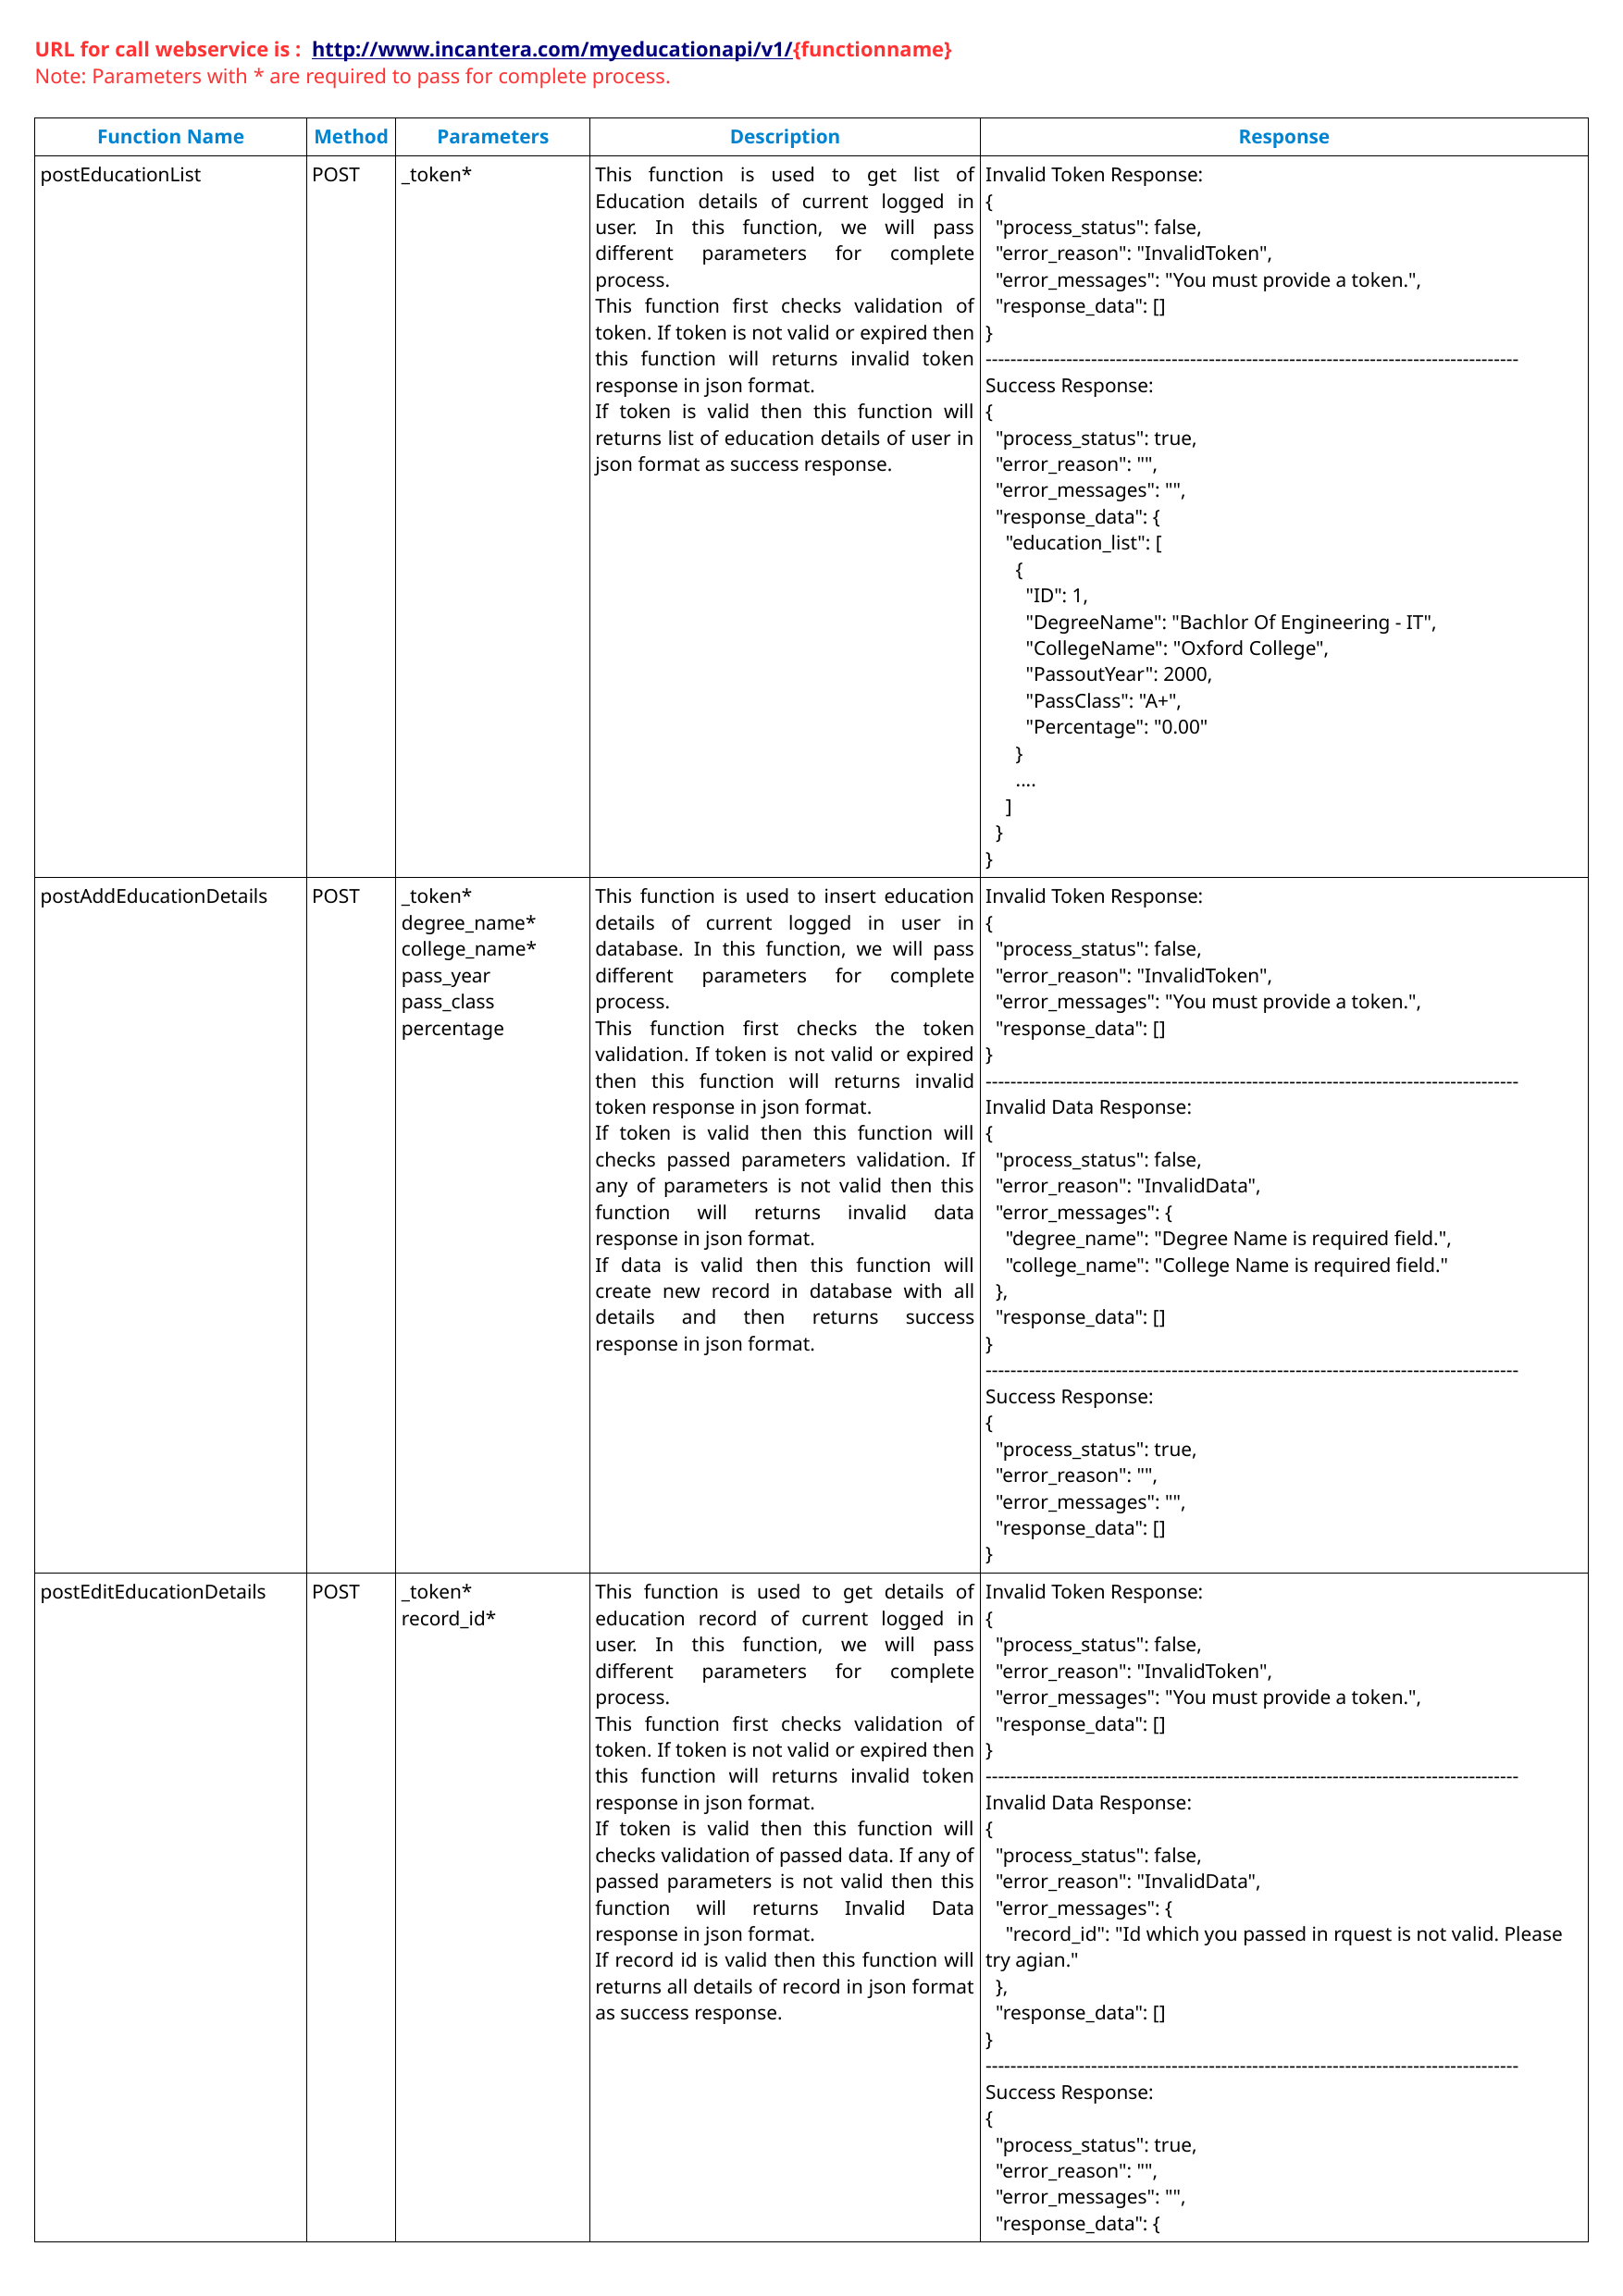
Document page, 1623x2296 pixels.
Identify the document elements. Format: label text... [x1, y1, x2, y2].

table_header Function Name [35, 118, 306, 154]
table_cell This function is used to get list of Education details of current logged in user. In this function, we will pass different parameters for complete process. This function first checks validation of token. If token is not valid or expired then this function will returns invalid token response in json format. If token is valid then this function will returns list of education details of user in json format as success response. [590, 156, 980, 877]
table_cell postEducationList [35, 156, 306, 877]
table_cell postAddEducationDetails [35, 878, 306, 1573]
table_cell postEditEducationDetails [35, 1574, 306, 2241]
table_cell Invalid Token Response: { "process_status": false, "error_reason": "InvalidToken", "error_messages": "You must provide a token.", "response_data": [] } -------------------------------------------------------------------------------------- Success Response: { "process_status": true, "error_reason": "", "error_messages": "", "response_data": { "education_list": [ { "ID": 1, "DegreeName": "Bachlor Of Engineering - IT", "CollegeName": "Oxford College", "PassoutYear": 2000, "PassClass": "A+", "Percentage": "0.00" } .... ] } } [981, 156, 1588, 877]
table_header Method [307, 118, 395, 154]
table_cell POST [307, 1574, 395, 2241]
table_header Description [590, 118, 980, 154]
table_cell POST [307, 878, 395, 1573]
table_cell Invalid Token Response: { "process_status": false, "error_reason": "InvalidToken", "error_messages": "You must provide a token.", "response_data": [] } -------------------------------------------------------------------------------------- Invalid Data Response: { "process_status": false, "error_reason": "InvalidData", "error_messages": { "degree_name": "Degree Name is required field.", "college_name": "College Name is required field." }, "response_data": [] } -------------------------------------------------------------------------------------- Success Response: { "process_status": true, "error_reason": "", "error_messages": "", "response_data": [] } [981, 878, 1588, 1573]
table_header Response [981, 118, 1588, 154]
table_cell POST [307, 156, 395, 877]
table_cell _token* [396, 156, 589, 877]
table_header Parameters [396, 118, 589, 154]
table_cell Invalid Token Response: { "process_status": false, "error_reason": "InvalidToken", "error_messages": "You must provide a token.", "response_data": [] } -------------------------------------------------------------------------------------- Invalid Data Response: { "process_status": false, "error_reason": "InvalidData", "error_messages": { "record_id": "Id which you passed in rquest is not valid. Please try agian." }, "response_data": [] } -------------------------------------------------------------------------------------- Success Response: { "process_status": true, "error_reason": "", "error_messages": "", "response_data": { [981, 1574, 1588, 2241]
table_cell This function is used to insert education details of current logged in user in database. In this function, we will pass different parameters for complete process. This function first checks the token validation. If token is not valid or expired then this function will returns invalid token response in json format. If token is valid then this function will checks passed parameters validation. If any of parameters is not valid then this function will returns invalid data response in json format. If data is valid then this function will create new record in database with all details and then returns success response in json format. [590, 878, 980, 1573]
table_cell This function is used to get details of education record of current logged in user. In this function, we will pass different parameters for complete process. This function first checks validation of token. If token is not valid or expired then this function will returns invalid token response in json format. If token is valid then this function will checks validation of passed data. If any of passed parameters is not valid then this function will returns Invalid Data response in json format. If record id is valid then this function will returns all details of record in json format as success response. [590, 1574, 980, 2241]
table_cell _token* record_id* [396, 1574, 589, 2241]
table_cell _token* degree_name* college_name* pass_year pass_class percentage [396, 878, 589, 1573]
